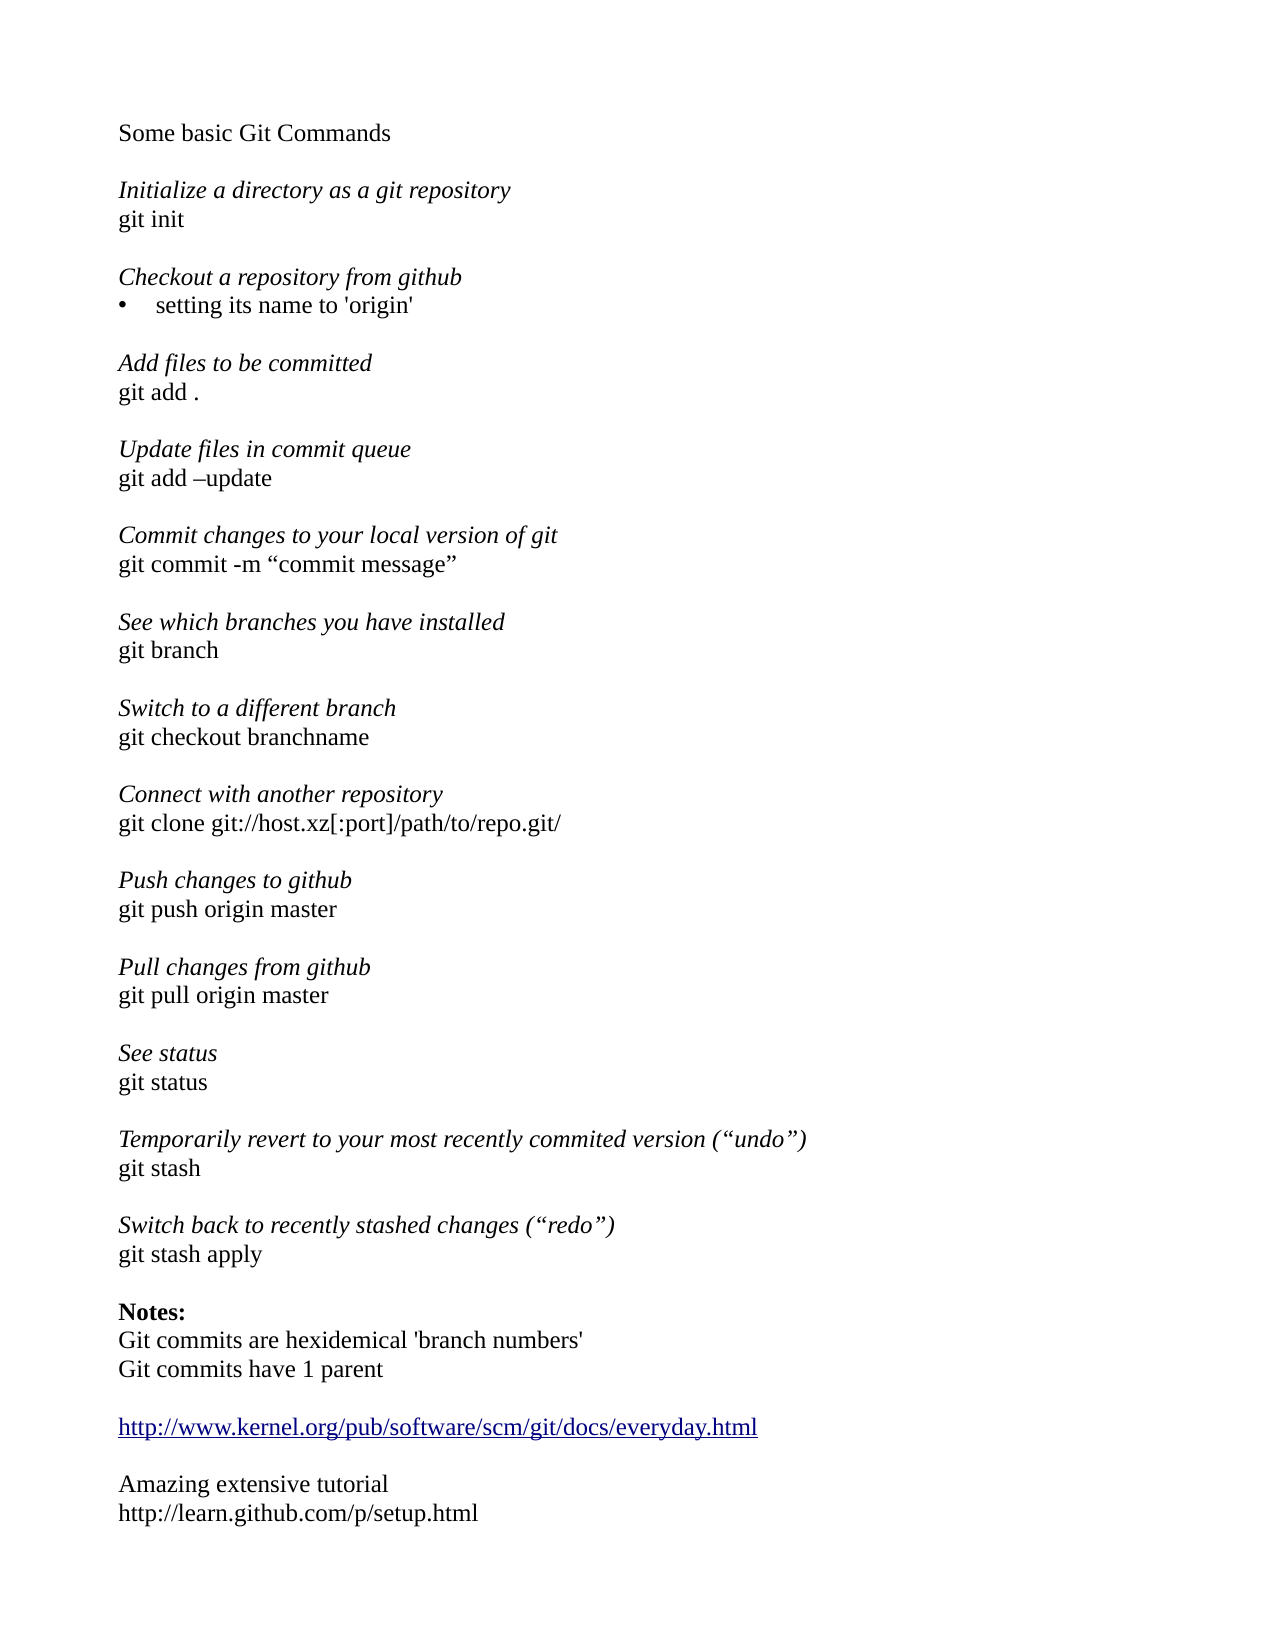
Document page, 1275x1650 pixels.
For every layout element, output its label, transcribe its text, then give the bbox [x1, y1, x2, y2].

text git stash [118, 1153, 1157, 1182]
text Git commits are hexidemical 'branch numbers' [118, 1326, 1157, 1354]
text git commit -m “commit message” [118, 549, 1157, 578]
text git status [118, 1067, 1157, 1096]
text git add –update [118, 463, 1157, 492]
text git add . [118, 377, 1157, 406]
text Update files in commit queue [118, 434, 1157, 463]
text Commit changes to your local version of git [118, 521, 1157, 549]
text http://learn.github.com/p/setup.html [118, 1498, 1157, 1527]
text Switch to a different branch [118, 693, 1157, 722]
text Amazing extensive tutorial [118, 1469, 1157, 1498]
text Temporarily revert to your most recently commited version (“undo”) [118, 1124, 1157, 1153]
text Checkout a repository from github [118, 262, 1157, 291]
text Git commits have 1 parent [118, 1354, 1157, 1383]
text See which branches you have installed [118, 607, 1157, 636]
text Add files to be committed [118, 348, 1157, 377]
text Some basic Git Commands [118, 118, 1157, 147]
text See status [118, 1038, 1157, 1067]
text Notes: [118, 1297, 1157, 1326]
text git branch [118, 636, 1157, 664]
text Switch back to recently stashed changes (“redo”) [118, 1211, 1157, 1239]
text Pull changes from github [118, 952, 1157, 981]
list setting its name to 'origin' [118, 291, 1157, 319]
text git push origin master [118, 894, 1157, 923]
text git checkout branchname [118, 722, 1157, 751]
text Initialize a directory as a git repository [118, 176, 1157, 204]
text git stash apply [118, 1239, 1157, 1268]
text Push changes to github [118, 866, 1157, 894]
text Connect with another repository [118, 779, 1157, 808]
text git init [118, 204, 1157, 233]
text git pull origin master [118, 981, 1157, 1009]
text http://www.kernel.org/pub/software/scm/git/docs/everyday.html [118, 1412, 1157, 1441]
text git clone git://host.xz[:port]/path/to/repo.git/ [118, 808, 1157, 837]
